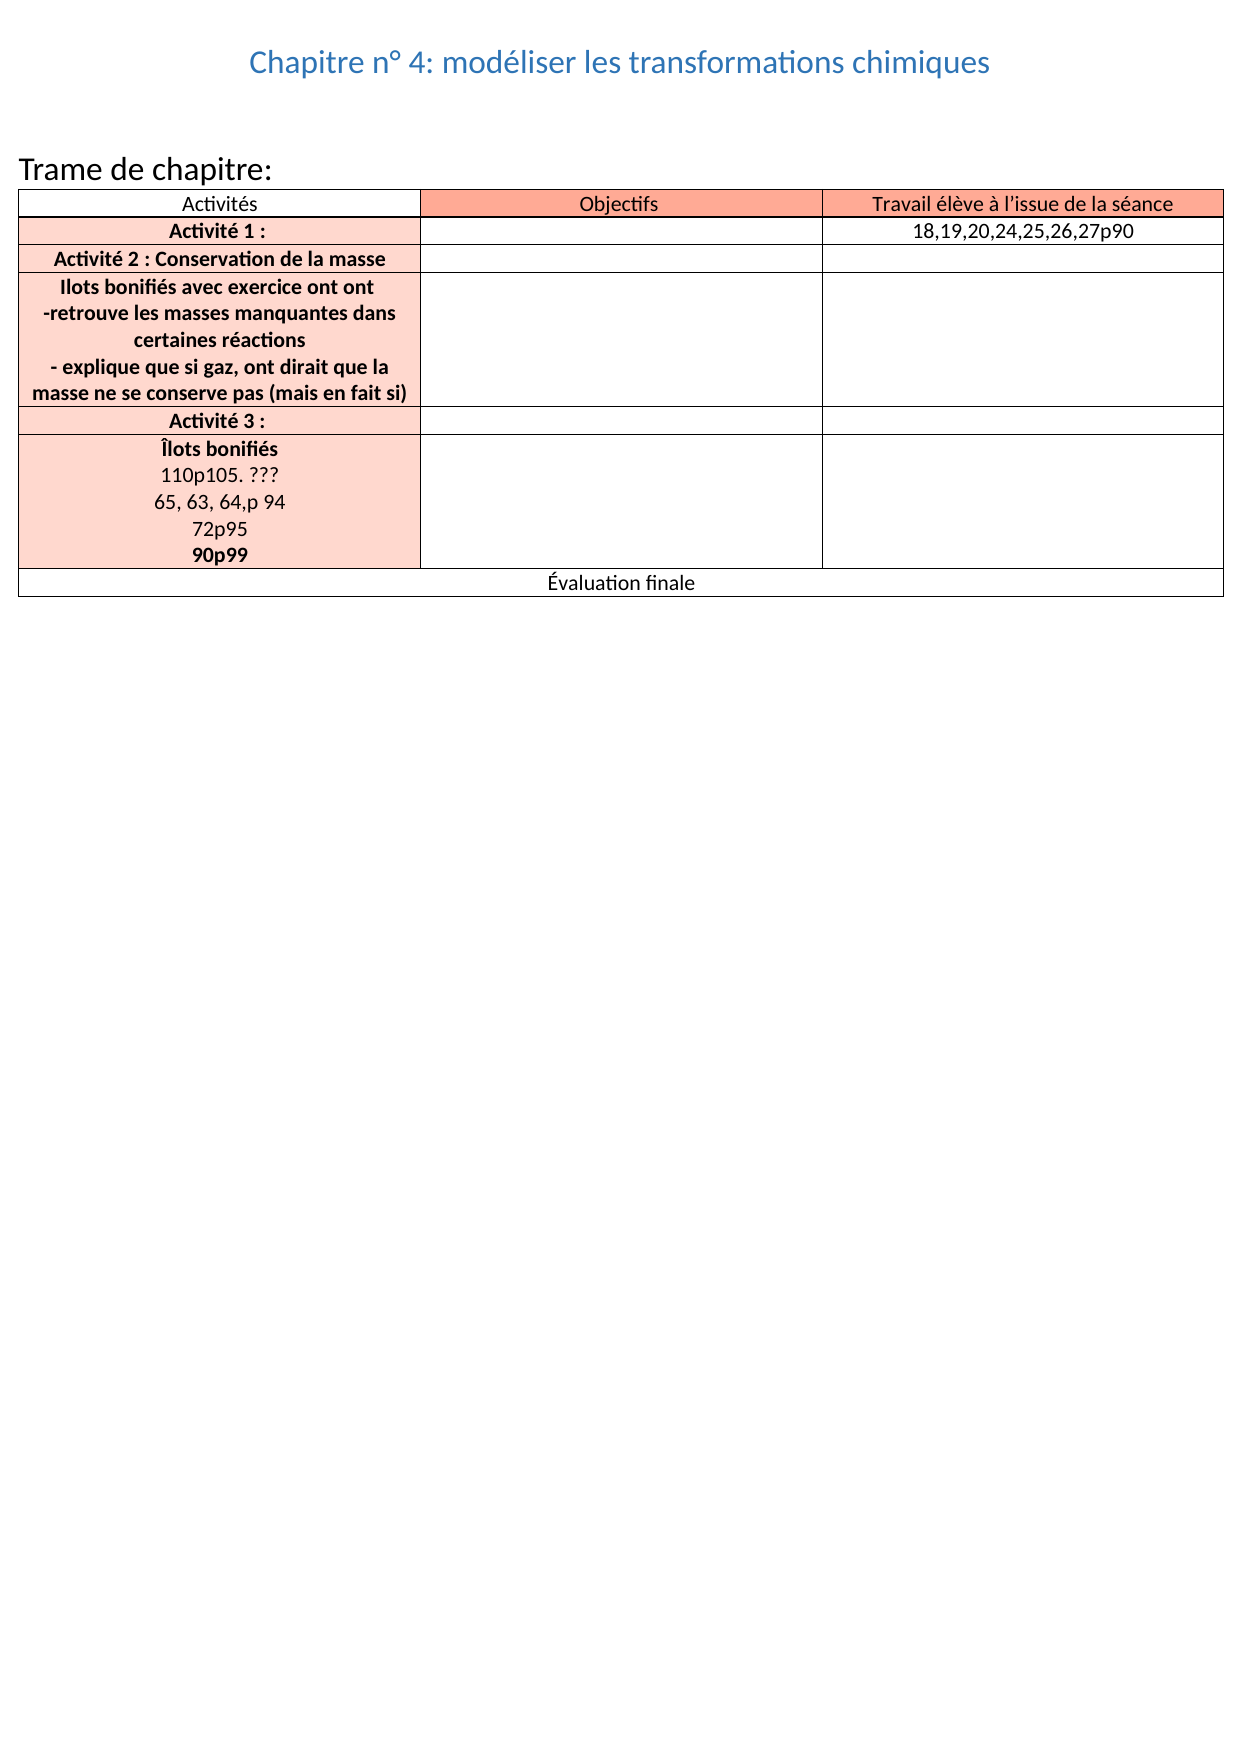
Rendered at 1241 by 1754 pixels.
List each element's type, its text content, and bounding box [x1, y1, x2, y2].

table_cell [823, 273, 1223, 406]
table_cell 18,19,20,24,25,26,27p90 [823, 218, 1223, 244]
table_cell Activité 1 : [19, 218, 420, 244]
table_cell Activité 3 : [19, 407, 420, 434]
subtitle Chapitre n° 4: modéliser les transformations chimiques [18, 42, 1221, 82]
table_cell [421, 245, 822, 272]
table_cell Activité 2 : Conservation de la masse [19, 245, 420, 272]
table_header Activités [19, 190, 420, 216]
table_header Travail élève à l’issue de la séance [823, 190, 1223, 216]
table_cell [823, 245, 1223, 272]
table_cell [421, 407, 822, 434]
subtitle Trame de chapitre: [18, 148, 1221, 189]
table_cell Ilots bonifiés avec exercice ont ont -retrouve les masses manquantes dans certaines réactions - explique que si gaz, ont dirait que la masse ne se conserve pas (mais en fait si) [19, 273, 420, 406]
table_cell [421, 218, 822, 244]
table_cell [421, 435, 822, 568]
table_cell [823, 435, 1223, 568]
table_header Objectifs [421, 190, 822, 216]
table_cell Évaluation finale [19, 569, 1223, 596]
table_cell [421, 273, 822, 406]
table_cell Îlots bonifiés 110p105. ??? 65, 63, 64,p 94 72p95 90p99 [19, 435, 420, 568]
table_cell [823, 407, 1223, 434]
